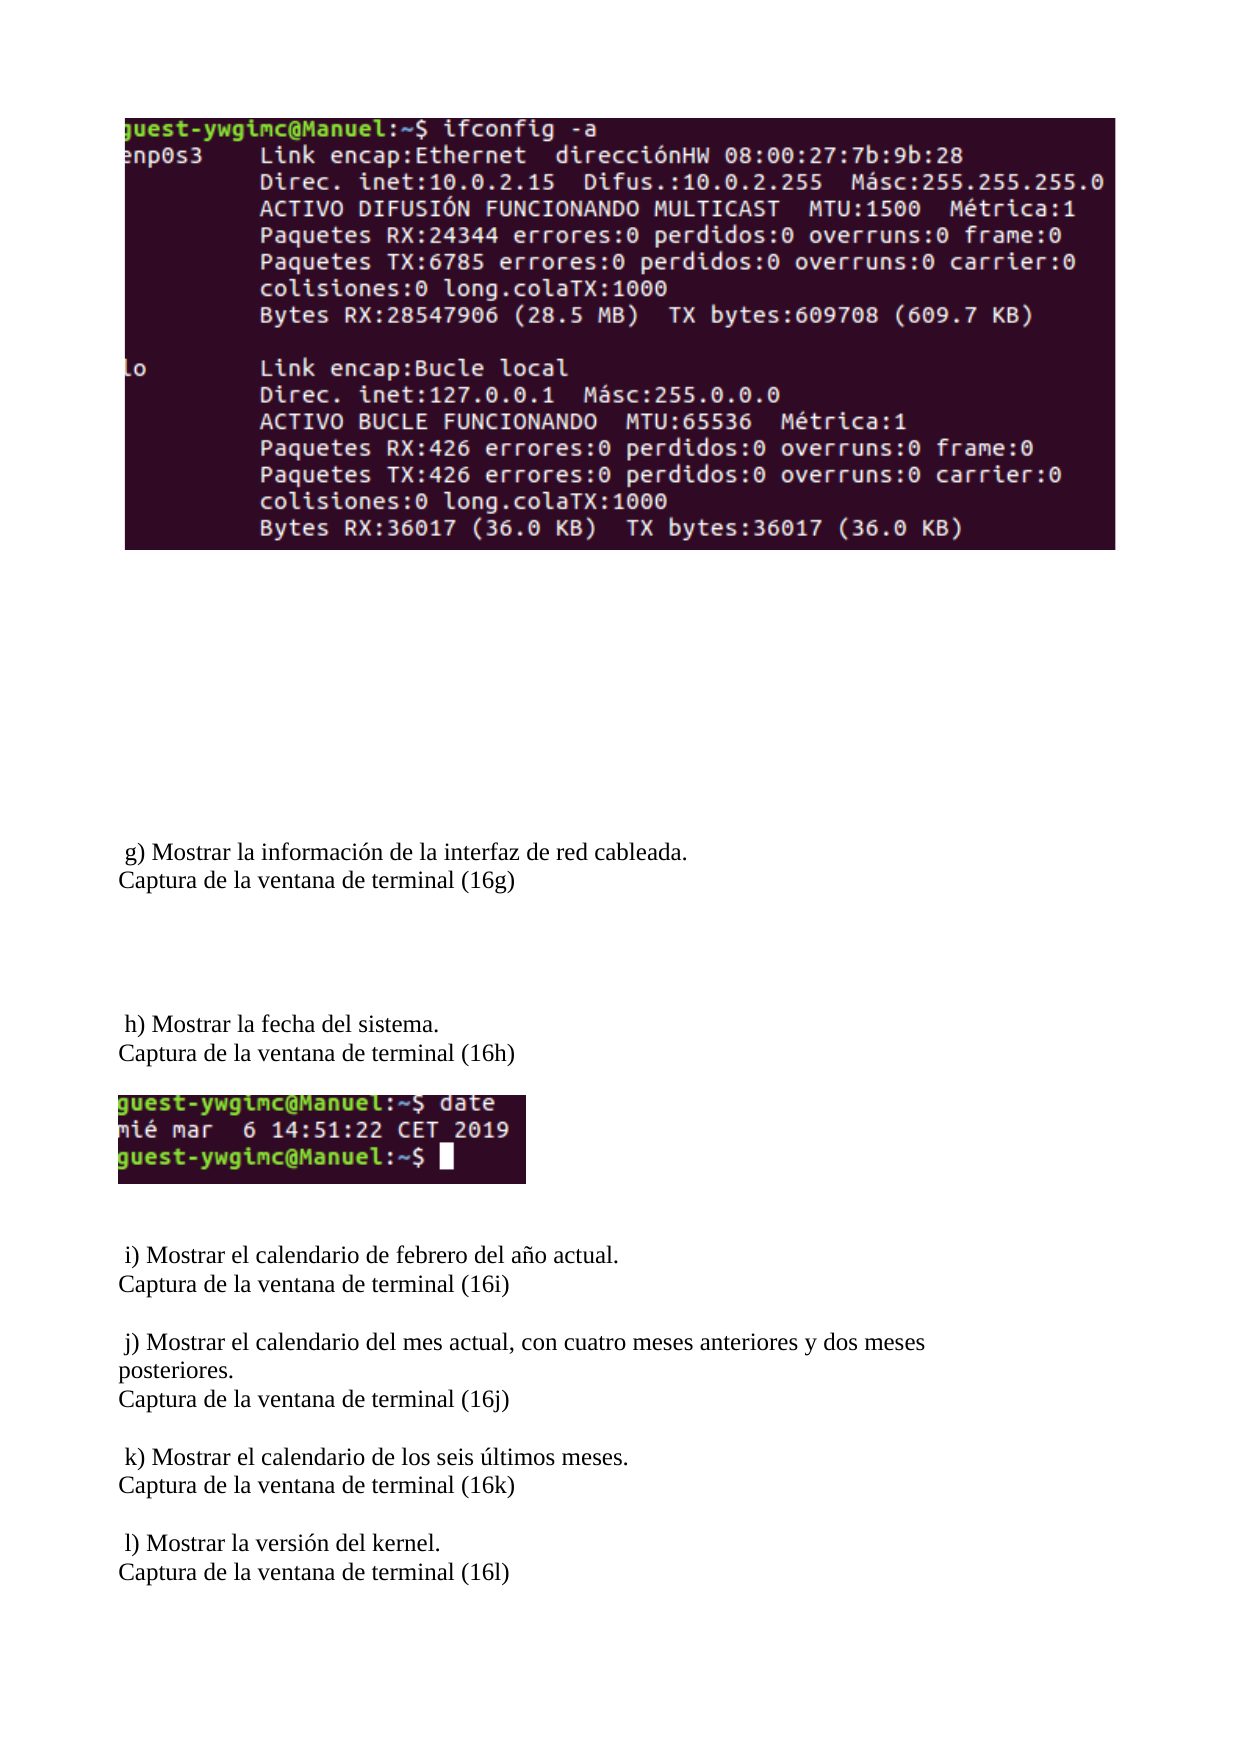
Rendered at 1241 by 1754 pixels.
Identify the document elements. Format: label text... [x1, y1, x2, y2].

text l) Mostrar la versión del kernel. [118, 1528, 1122, 1557]
picture [124, 118, 1116, 550]
text Captura de la ventana de terminal (16j) [118, 1384, 1122, 1413]
text Captura de la ventana de terminal (16k) [118, 1471, 1122, 1499]
picture [118, 1095, 526, 1184]
text Captura de la ventana de terminal (16l) [118, 1557, 1122, 1586]
text posteriores. [118, 1356, 1122, 1384]
text Captura de la ventana de terminal (16h) [118, 1038, 1122, 1067]
text k) Mostrar el calendario de los seis últimos meses. [118, 1442, 1122, 1471]
text i) Mostrar el calendario de febrero del año actual. [118, 1241, 1122, 1269]
text g) Mostrar la información de la interfaz de red cableada. [118, 837, 1122, 866]
text Captura de la ventana de terminal (16g) [118, 866, 1122, 894]
text h) Mostrar la fecha del sistema. [118, 1009, 1122, 1038]
text Captura de la ventana de terminal (16i) [118, 1269, 1122, 1298]
text j) Mostrar el calendario del mes actual, con cuatro meses anteriores y dos meses [118, 1327, 1122, 1356]
